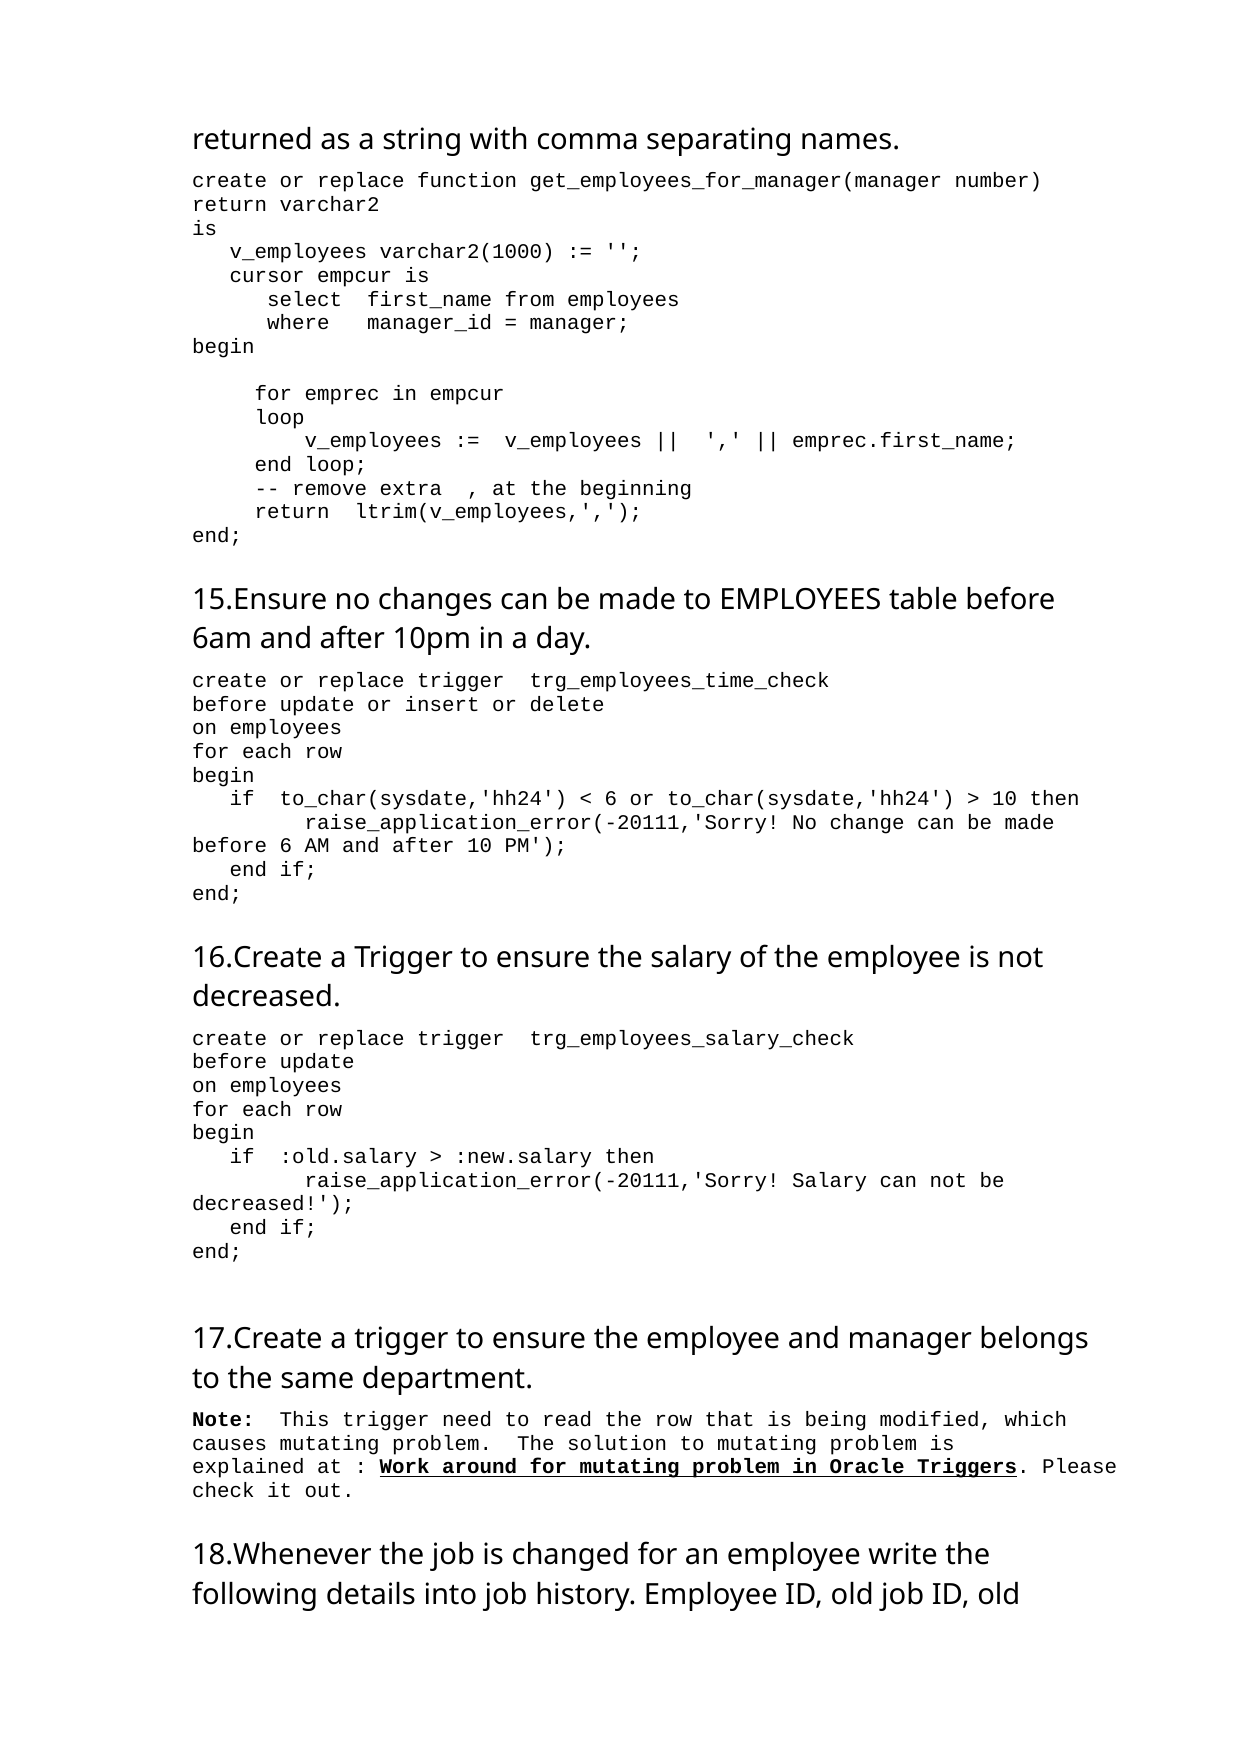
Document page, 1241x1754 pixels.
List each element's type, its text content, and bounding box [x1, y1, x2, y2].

list return ltrim(v_employees,','); [118, 501, 1122, 525]
list create or replace trigger trg_employees_time_check [118, 670, 1122, 694]
list is [118, 218, 1122, 241]
list Ensure no changes can be made to EMPLOYEES table before 6am and after 10pm in a day. [118, 578, 1122, 657]
list cursor empcur is [118, 265, 1122, 288]
list Whenever the job is changed for an employee write the following details into job history. Employee ID, old job ID, old [118, 1533, 1122, 1613]
list loop [118, 407, 1122, 430]
list end if; [118, 1217, 1122, 1241]
list before update [118, 1051, 1122, 1075]
list explained at : Work around for mutating problem in Oracle Triggers. Please check it out. [118, 1457, 1122, 1504]
list where manager_id = manager; [118, 312, 1122, 336]
list create or replace function get_employees_for_manager(manager number) [118, 170, 1122, 194]
list end; [118, 1241, 1122, 1264]
list Create a Trigger to ensure the salary of the employee is not decreased. [118, 936, 1122, 1015]
list end; [118, 525, 1122, 549]
list begin [118, 1122, 1122, 1146]
list Note: This trigger need to read the row that is being modified, which causes mutating problem. The solution to mutating problem is [118, 1409, 1122, 1457]
list for each row [118, 1099, 1122, 1122]
list on employees [118, 1075, 1122, 1099]
list on employees [118, 717, 1122, 741]
list raise_application_error(-20111,'Sorry! Salary can not be decreased!'); [118, 1170, 1122, 1217]
list Create a trigger to ensure the employee and manager belongs to the same department. [118, 1317, 1122, 1397]
list raise_application_error(-20111,'Sorry! No change can be made before 6 AM and after 10 PM'); [118, 812, 1122, 859]
list for each row [118, 741, 1122, 764]
list for emprec in empcur [118, 383, 1122, 407]
list before update or insert or delete [118, 694, 1122, 717]
list end; [118, 883, 1122, 906]
list select first_name from employees [118, 288, 1122, 312]
list end loop; [118, 454, 1122, 478]
list begin [118, 336, 1122, 359]
list if to_char(sysdate,'hh24') < 6 or to_char(sysdate,'hh24') > 10 then [118, 788, 1122, 812]
list v_employees varchar2(1000) := ''; [118, 241, 1122, 265]
list create or replace trigger trg_employees_salary_check [118, 1028, 1122, 1051]
list v_employees := v_employees || ',' || emprec.first_name; [118, 430, 1122, 454]
list begin [118, 764, 1122, 788]
list returned as a string with comma separating names. [118, 118, 1122, 158]
list if :old.salary > :new.salary then [118, 1146, 1122, 1170]
list -- remove extra , at the beginning [118, 478, 1122, 501]
list end if; [118, 859, 1122, 883]
list return varchar2 [118, 194, 1122, 218]
